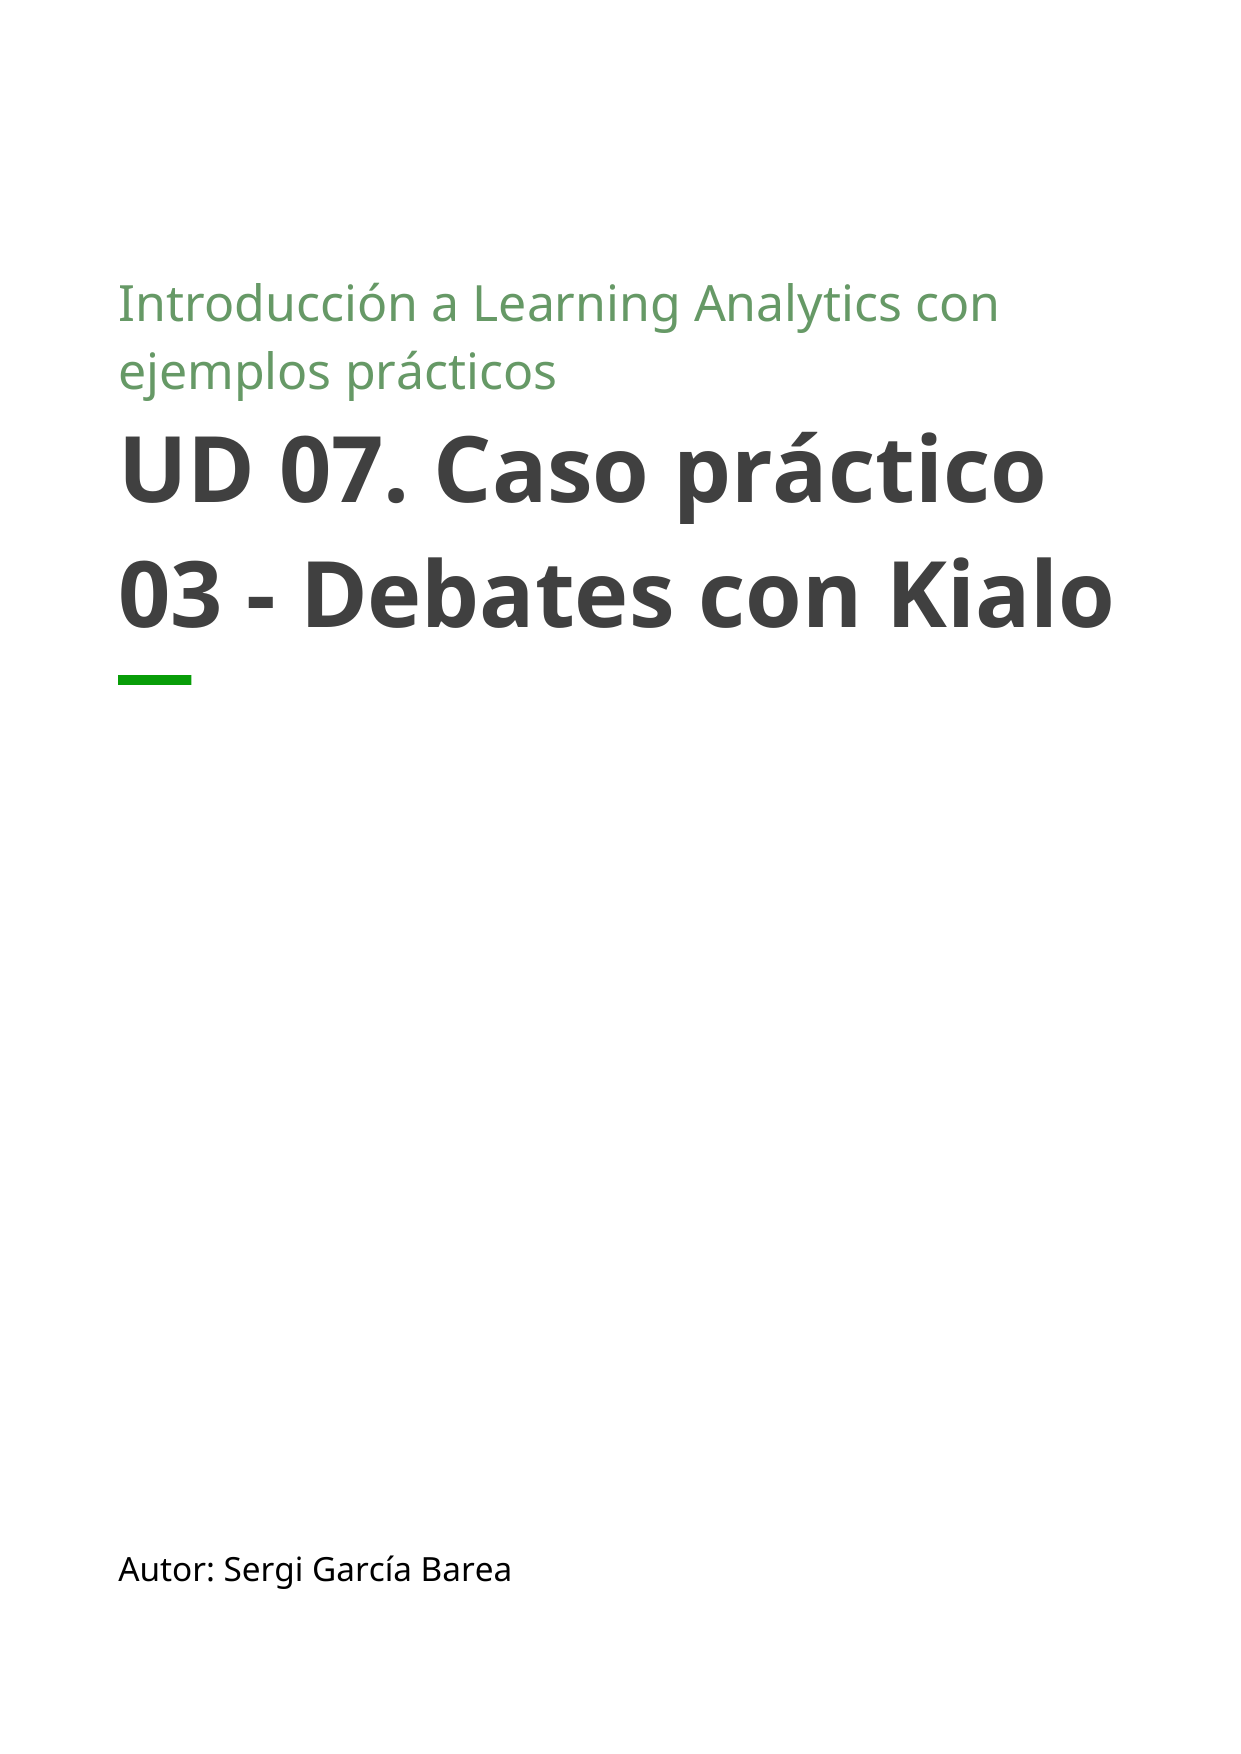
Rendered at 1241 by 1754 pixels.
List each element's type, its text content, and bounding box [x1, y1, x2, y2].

text Autor: Sergi García Barea [118, 1546, 1122, 1592]
title Introducción a Learning Analytics con ejemplos prácticos UD 07. Caso práctico 03 - Debates con Kialo [118, 268, 1122, 654]
picture [118, 675, 192, 685]
